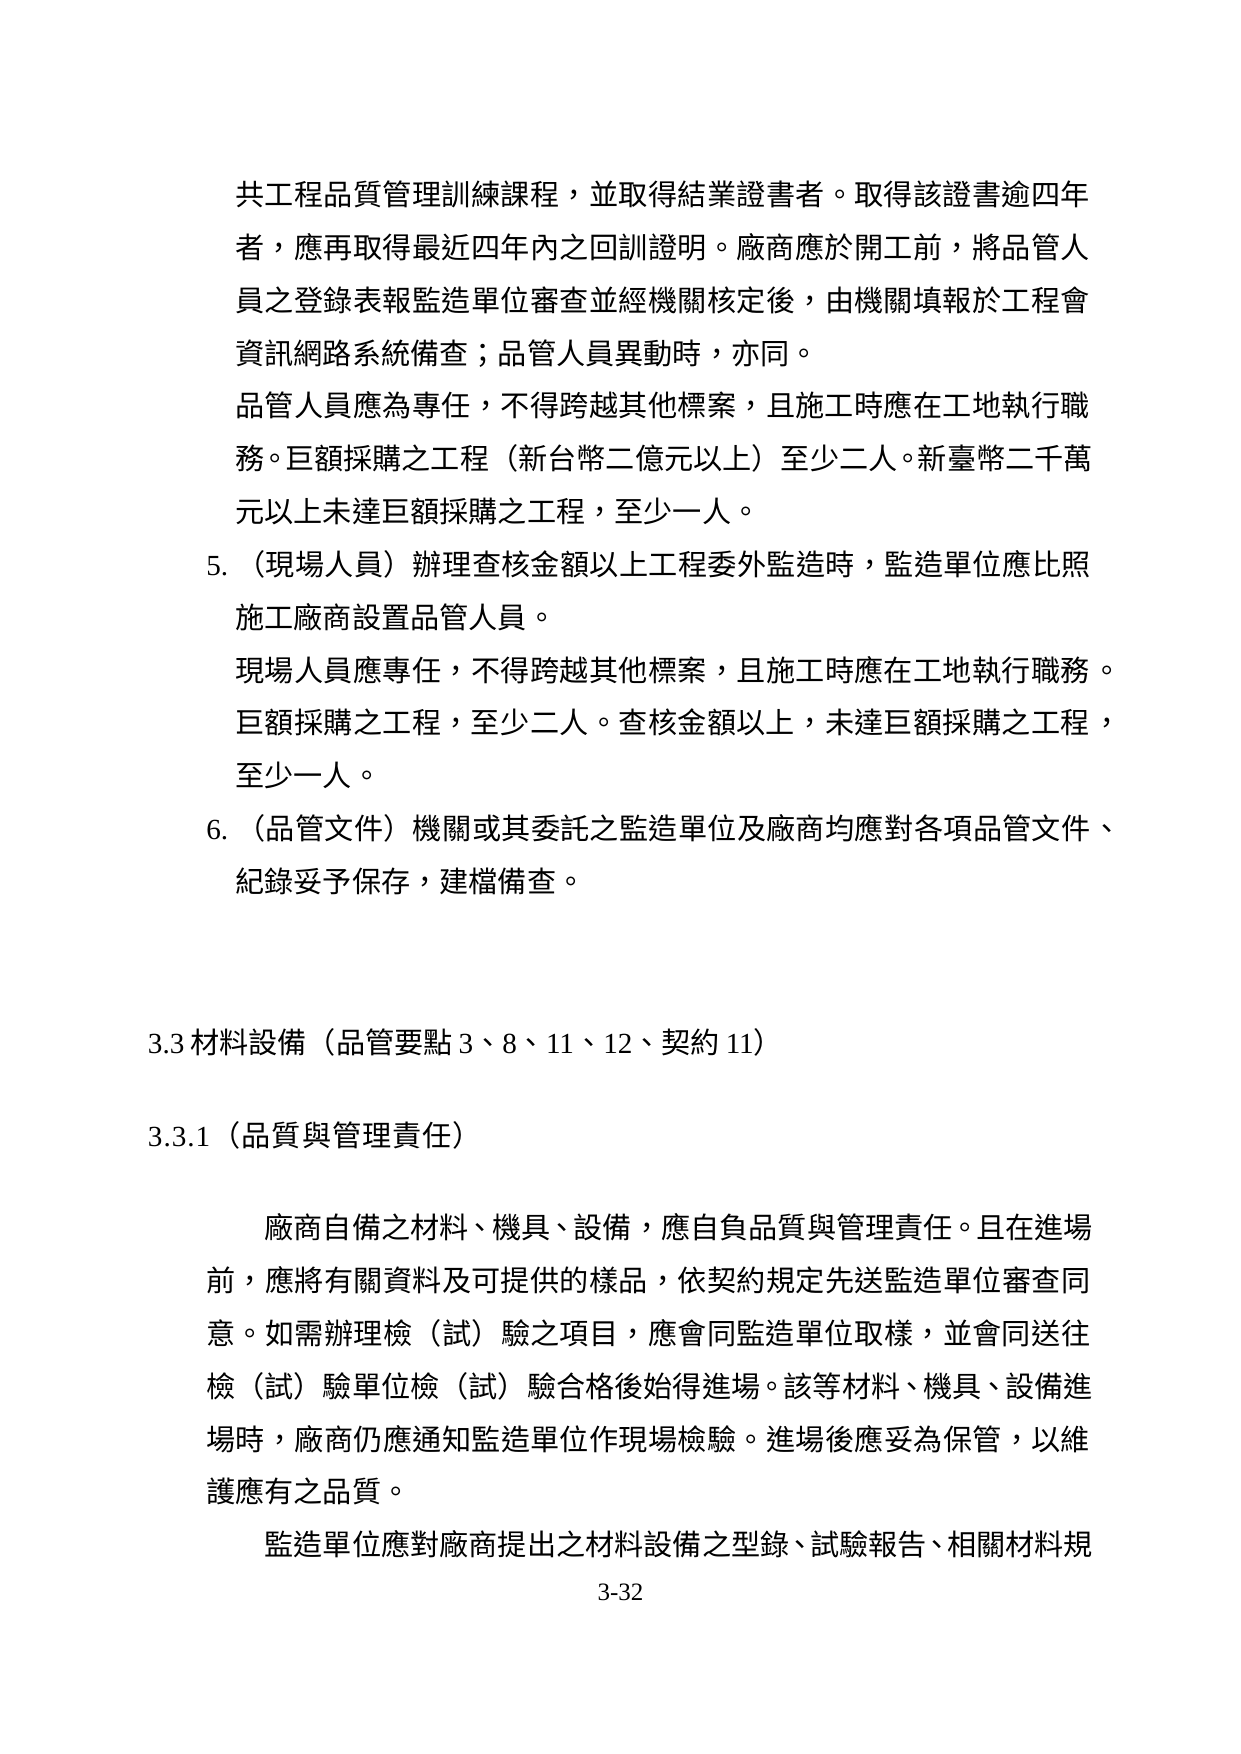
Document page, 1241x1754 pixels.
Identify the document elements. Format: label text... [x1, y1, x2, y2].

text 品管人員應為專任，不得跨越其他標案，且施工時應在工地執行職務。巨額採購之工程（新台幣二億元以上）至少二人。新臺幣二千萬元以上未達巨額採購之工程，至少一人。 [235, 383, 1092, 531]
text 廠商自備之材料、機具、設備，應自負品質與管理責任。且在進場前，應將有關資料及可提供的樣品，依契約規定先送監造單位審查同意。如需辦理檢（試）驗之項目，應會同監造單位取樣，並會同送往檢（試）驗單位檢（試）驗合格後始得進場。該等材料、機具、設備進場時，廠商仍應通知監造單位作現場檢驗。進場後應妥為保管，以維護應有之品質。 [206, 1205, 1092, 1511]
subtitle 3.3材料設備（品管要點3、8、11、12、契約11） [148, 1020, 1092, 1062]
text 監造單位應對廠商提出之材料設備之型錄、試驗報告、相關材料規 [206, 1522, 1092, 1564]
text 5. （現場人員）辦理查核金額以上工程委外監造時，監造單位應比照施工廠商設置品管人員。 [206, 541, 1092, 637]
subtitle 3.3.1（品質與管理責任） [148, 1112, 1092, 1155]
text 共工程品質管理訓練課程，並取得結業證書者。取得該證書逾四年者，應再取得最近四年內之回訓證明。廠商應於開工前，將品管人員之登錄表報監造單位審查並經機關核定後，由機關填報於工程會資訊網路系統備查；品管人員異動時，亦同。 [206, 172, 1092, 372]
text 現場人員應專任，不得跨越其他標案，且施工時應在工地執行職務。巨額採購之工程，至少二人。查核金額以上，未達巨額採購之工程，至少一人。 [235, 647, 1092, 795]
text 6. （品管文件）機關或其委託之監造單位及廠商均應對各項品管文件、紀錄妥予保存，建檔備查。 [206, 806, 1092, 901]
